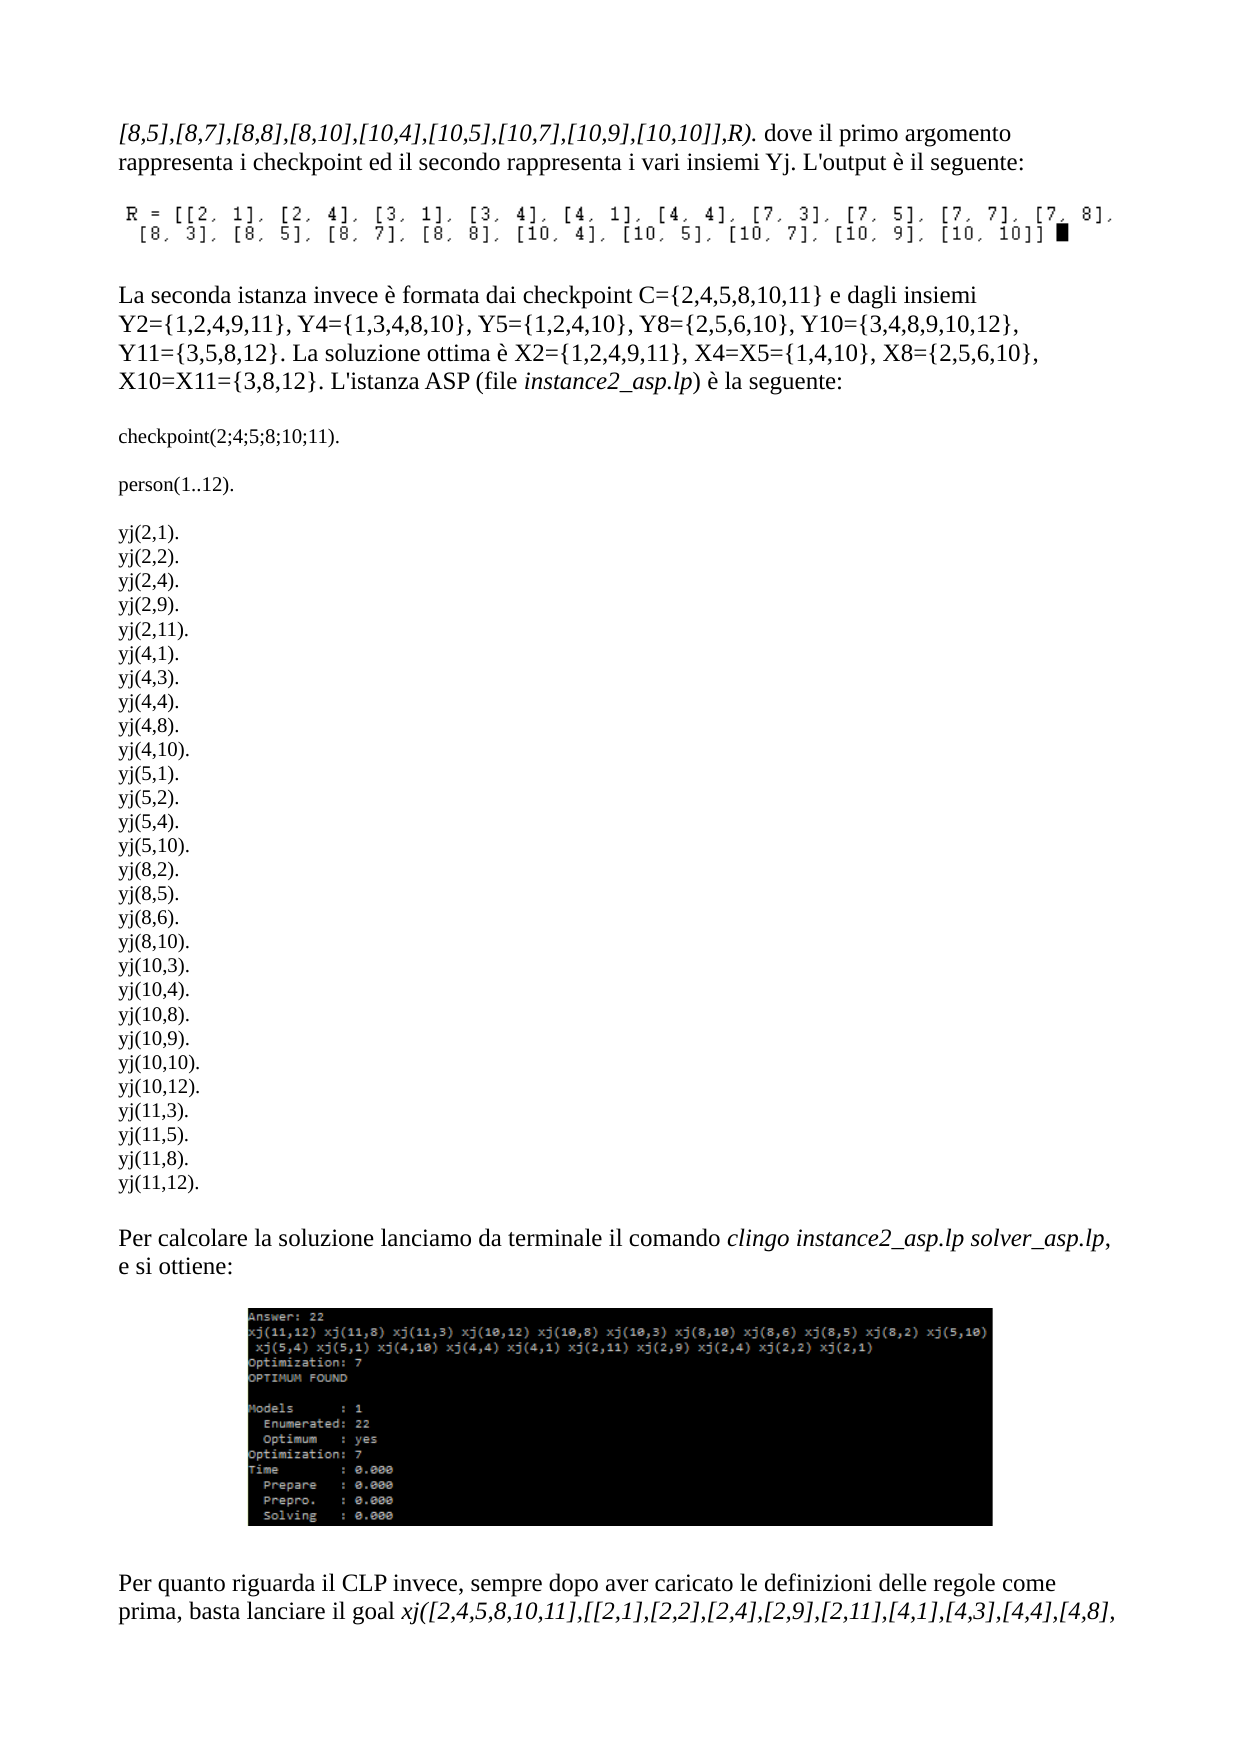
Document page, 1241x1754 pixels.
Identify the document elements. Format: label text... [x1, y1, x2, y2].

text yj(5,10). [118, 833, 1122, 857]
text yj(10,4). [118, 977, 1122, 1001]
text yj(2,2). [118, 544, 1122, 568]
text yj(4,3). [118, 664, 1122, 689]
text yj(8,2). [118, 857, 1122, 881]
text Per calcolare la soluzione lanciamo da terminale il comando clingo instance2_asp.lp solver_asp.lp, e si ottiene: [118, 1223, 1122, 1280]
picture [118, 204, 1123, 252]
text yj(4,10). [118, 737, 1122, 761]
text yj(8,6). [118, 905, 1122, 929]
text yj(10,10). [118, 1049, 1122, 1074]
text yj(5,1). [118, 761, 1122, 785]
text yj(10,8). [118, 1001, 1122, 1026]
text yj(2,4). [118, 568, 1122, 592]
text La seconda istanza invece è formata dai checkpoint C={2,4,5,8,10,11} e dagli insiemi Y2={1,2,4,9,11}, Y4={1,3,4,8,10}, Y5={1,2,4,10}, Y8={2,5,6,10}, Y10={3,4,8,9,10,12}, Y11={3,5,8,12}. La soluzione ottima è X2={1,2,4,9,11}, X4=X5={1,4,10}, X8={2,5,6,10}, X10=X11={3,8,12}. L'istanza ASP (file instance2_asp.lp) è la seguente: [118, 280, 1122, 395]
text person(1..12). [118, 472, 1122, 496]
text yj(2,9). [118, 592, 1122, 616]
text yj(10,12). [118, 1074, 1122, 1098]
text Per quanto riguarda il CLP invece, sempre dopo aver caricato le definizioni delle regole come prima, basta lanciare il goal xj([2,4,5,8,10,11],[[2,1],[2,2],[2,4],[2,9],[2,11],[4,1],[4,3],[4,4],[4,8], [118, 1568, 1122, 1625]
text yj(11,12). [118, 1170, 1122, 1194]
text yj(11,5). [118, 1122, 1122, 1146]
text yj(5,2). [118, 785, 1122, 809]
text yj(11,8). [118, 1146, 1122, 1170]
text yj(8,10). [118, 929, 1122, 953]
text yj(4,8). [118, 713, 1122, 737]
picture [247, 1308, 993, 1526]
text yj(11,3). [118, 1098, 1122, 1122]
text yj(10,3). [118, 953, 1122, 977]
text yj(8,5). [118, 881, 1122, 905]
text [8,5],[8,7],[8,8],[8,10],[10,4],[10,5],[10,7],[10,9],[10,10]],R). dove il primo argomento rappresenta i checkpoint ed il secondo rappresenta i vari insiemi Yj. L'output è il seguente: [118, 118, 1122, 176]
text yj(10,9). [118, 1026, 1122, 1049]
text yj(5,4). [118, 809, 1122, 833]
text yj(4,1). [118, 641, 1122, 664]
text yj(2,1). [118, 520, 1122, 544]
text checkpoint(2;4;5;8;10;11). [118, 424, 1122, 448]
text yj(4,4). [118, 689, 1122, 713]
text yj(2,11). [118, 616, 1122, 641]
